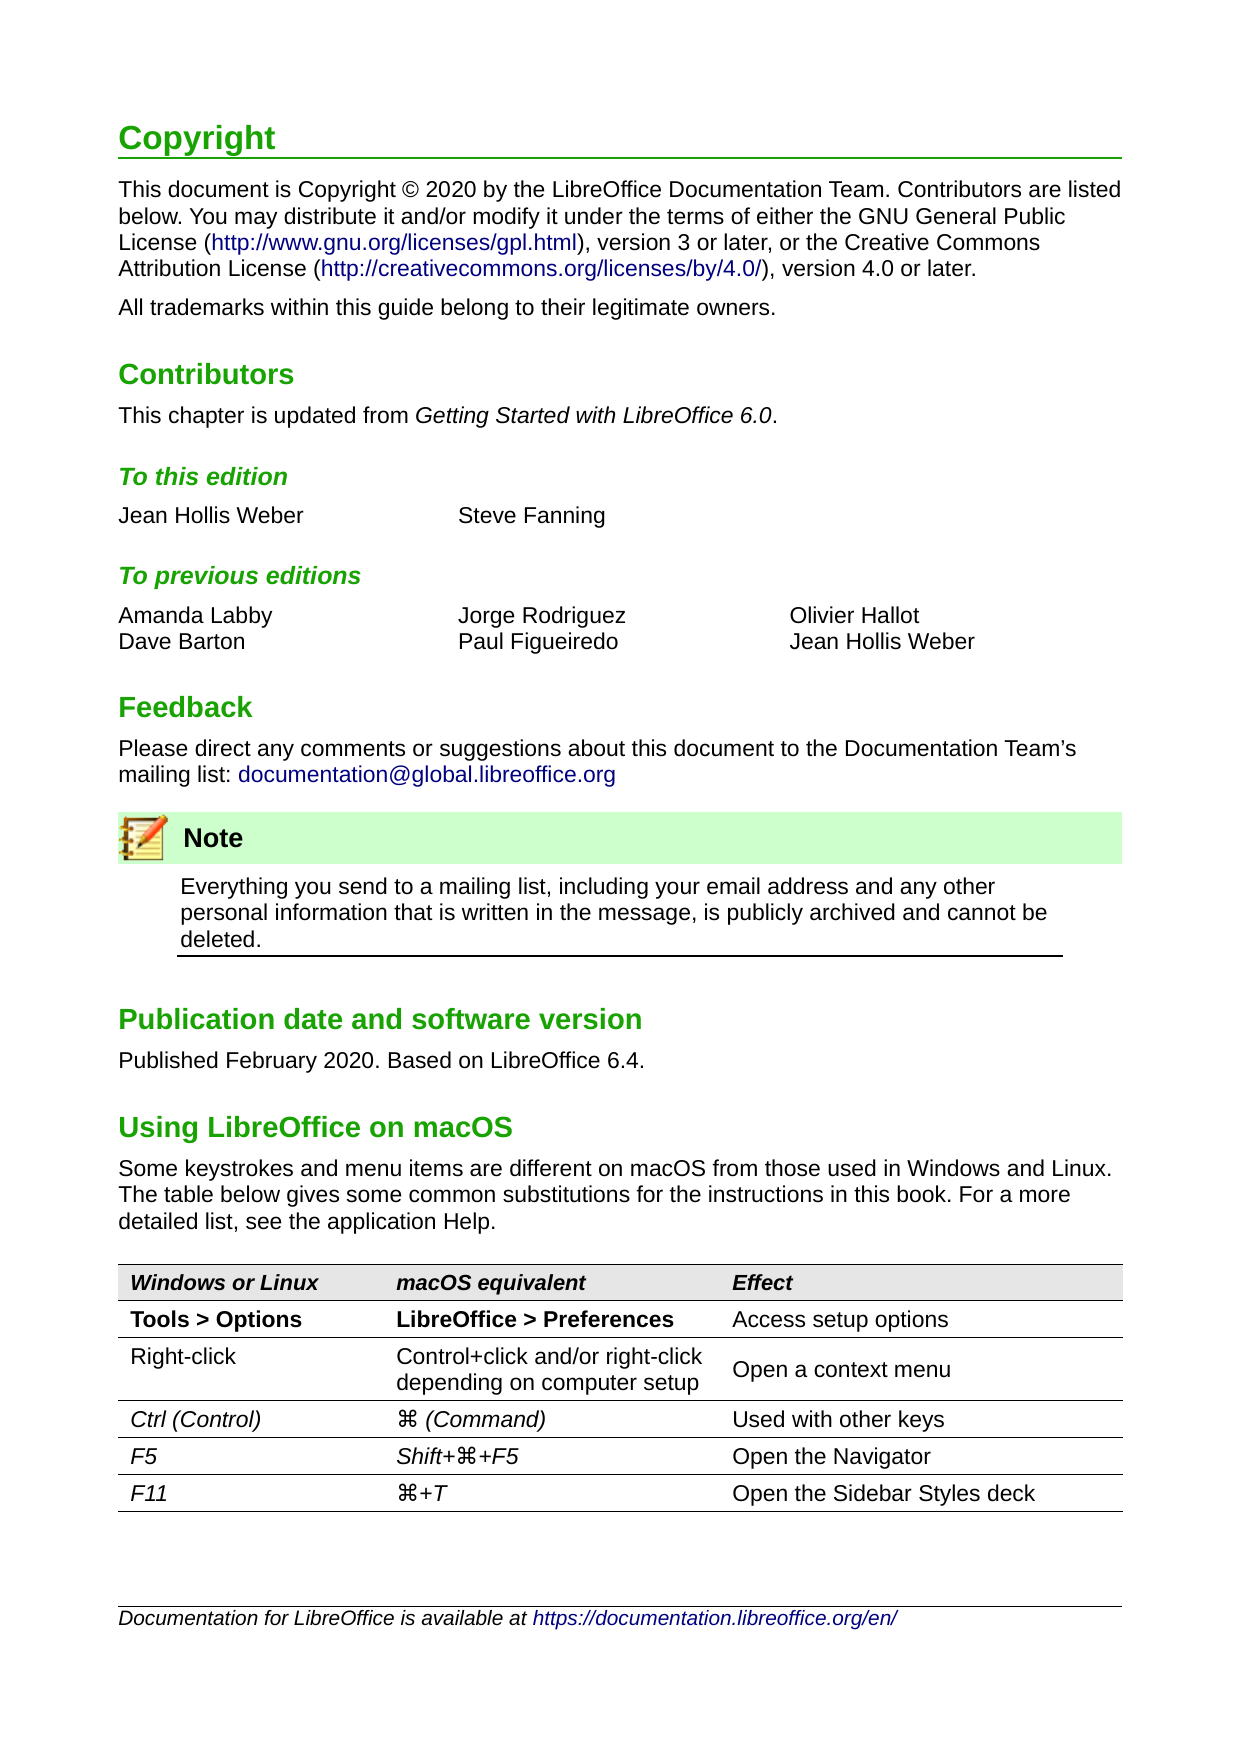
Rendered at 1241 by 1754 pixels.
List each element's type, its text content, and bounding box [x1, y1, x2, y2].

table_cell Right-click [118, 1338, 384, 1400]
table_header Steve Fanning [458, 502, 789, 528]
table_cell Open the Navigator [720, 1438, 1123, 1474]
table_header [789, 502, 1122, 528]
table_header macOS equivalent [384, 1265, 720, 1300]
text This document is Copyright © 2020 by the LibreOffice Documentation Team. Contributors are listed below. You may distribute it and/or modify it under the terms of either the GNU General Public License (http://www.gnu.org/licenses/gpl.html), version 3 or later, or the Creative Commons Attribution License (http://creativecommons.org/licenses/by/4.0/), version 4.0 or later. [118, 176, 1122, 282]
subtitle To previous editions [118, 561, 1122, 590]
text Everything you send to a mailing list, including your email address and any other personal information that is written in the message, is publicly archived and cannot be deleted. [177, 870, 1063, 955]
table_header Jean Hollis Weber [118, 502, 458, 528]
table_cell ⌘ (Command) [384, 1401, 720, 1437]
subtitle Note [118, 812, 1122, 864]
table_cell Jean Hollis Weber [789, 628, 1122, 654]
table_header Windows or Linux [118, 1265, 384, 1300]
table_cell ⌘+T [384, 1475, 720, 1511]
subtitle Feedback [118, 690, 1122, 723]
table_header Effect [720, 1265, 1123, 1300]
text Please direct any comments or suggestions about this document to the Documentation Team’s mailing list: documentation@global.libreoffice.org [118, 735, 1122, 788]
subtitle Contributors [118, 357, 1122, 390]
text All trademarks within this guide belong to their legitimate owners. [118, 294, 1122, 321]
picture [119, 813, 170, 864]
table_cell Tools > Options [118, 1301, 384, 1337]
table_cell F11 [118, 1475, 384, 1511]
table_cell Open a context menu [720, 1338, 1123, 1400]
table_cell Open the Sidebar Styles deck [720, 1475, 1123, 1511]
table_header Jorge Rodriguez [458, 602, 789, 628]
table_cell F5 [118, 1438, 384, 1474]
table_cell Shift+⌘+F5 [384, 1438, 720, 1474]
table_header Olivier Hallot [789, 602, 1122, 628]
table_cell Dave Barton [118, 628, 458, 654]
table_cell Used with other keys [720, 1401, 1123, 1437]
subtitle Using LibreOffice on macOS [118, 1110, 1122, 1143]
table_header Amanda Labby [118, 602, 458, 628]
subtitle To this edition [118, 462, 1122, 490]
table_cell LibreOffice > Preferences [384, 1301, 720, 1337]
subtitle Copyright [118, 118, 1122, 157]
text Published February 2020. Based on LibreOffice 6.4. [118, 1047, 1122, 1073]
table_cell Paul Figueiredo [458, 628, 789, 654]
subtitle Publication date and software version [118, 1002, 1122, 1035]
table_cell Ctrl (Control) [118, 1401, 384, 1437]
table_cell Control+click and/or right-click depending on computer setup [384, 1338, 720, 1400]
text This chapter is updated from Getting Started with LibreOffice 6.0. [118, 402, 1122, 428]
table_cell Access setup options [720, 1301, 1123, 1337]
text Some keystrokes and menu items are different on macOS from those used in Windows and Linux. The table below gives some common substitutions for the instructions in this book. For a more detailed list, see the application Help. [118, 1155, 1122, 1234]
